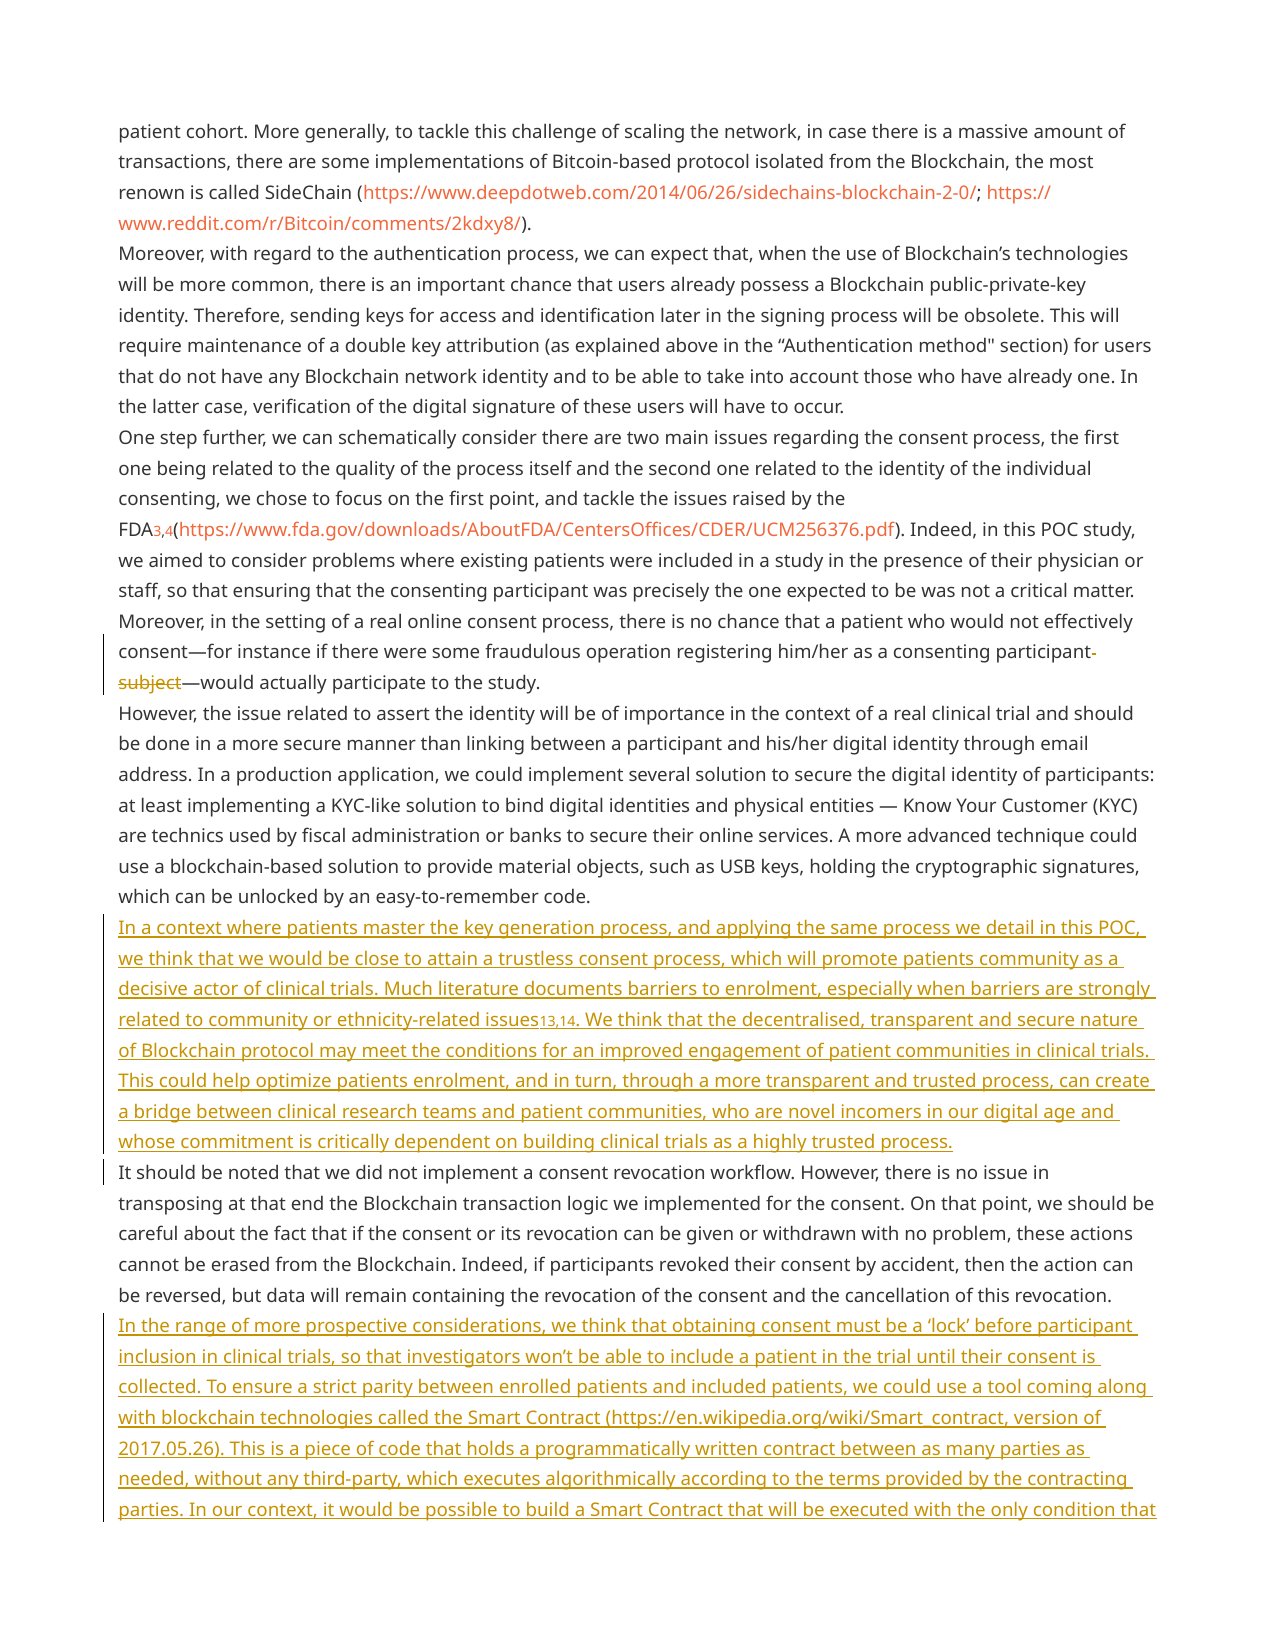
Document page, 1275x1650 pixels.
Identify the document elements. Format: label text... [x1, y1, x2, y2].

text Moreover, with regard to the authentication process, we can expect that, when the use of Blockchain’s technologies will be more common, there is an important chance that users already possess a Blockchain public-private-key identity. Therefore, sending keys for access and identification later in the signing process will be obsolete. This will require maintenance of a double key attribution (as explained above in the “Authentication method" section) for users that do not have any Blockchain network identity and to be able to take into account those who have already one. In the latter case, verification of the digital signature of these users will have to occur. [118, 241, 1157, 419]
text In a context where patients master the key generation process, and applying the same process we detail in this POC, we think that we would be close to attain a trustless consent process, which will promote patients community as a decisive actor of clinical trials. Much literature documents barriers to enrolment, especially when barriers are strongly related to community or ethnicity-related issues13,14. We think that the decentralised, transparent and secure nature of Blockchain protocol may meet the conditions for an improved engagement of patient communities in clinical trials. This could help optimize patients enrolment, and in turn, through a more transparent and trusted process, can create a bridge between clinical research teams and patient communities, who are novel incomers in our digital age and whose commitment is critically dependent on building clinical trials as a highly trusted process. [118, 914, 1157, 1154]
text patient cohort. More generally, to tackle this challenge of scaling the network, in case there is a massive amount of transactions, there are some implementations of Bitcoin-based protocol isolated from the Blockchain, the most renown is called SideChain (https://www.deepdotweb.com/2014/06/26/sidechains-blockchain-2-0/; https://www.reddit.com/r/Bitcoin/comments/2kdxy8/). [118, 118, 1157, 236]
text One step further, we can schematically consider there are two main issues regarding the consent process, the first one being related to the quality of the process itself and the second one related to the identity of the individual consenting, we chose to focus on the first point, and tackle the issues raised by the FDA3,4(https://www.fda.gov/downloads/AboutFDA/CentersOffices/CDER/UCM256376.pdf). Indeed, in this POC study, we aimed to consider problems where existing patients were included in a study in the presence of their physician or staff, so that ensuring that the consenting participant was precisely the one expected to be was not a critical matter. Moreover, in the setting of a real online consent process, there is no chance that a patient who would not effectively consent—for instance if there were some fraudulous operation registering him/her as a consenting participant—would actually participate to the study. [118, 424, 1157, 695]
text It should be noted that we did not implement a consent revocation workflow. However, there is no issue in transposing at that end the Blockchain transaction logic we implemented for the consent. On that point, we should be careful about the fact that if the consent or its revocation can be given or withdrawn with no problem, these actions cannot be erased from the Blockchain. Indeed, if participants revoked their consent by accident, then the action can be reversed, but data will remain containing the revocation of the consent and the cancellation of this revocation. [118, 1159, 1157, 1307]
text However, the issue related to assert the identity will be of importance in the context of a real clinical trial and should be done in a more secure manner than linking between a participant and his/her digital identity through email address. In a production application, we could implement several solution to secure the digital identity of participants: at least implementing a KYC-like solution to bind digital identities and physical entities — Know Your Customer (KYC) are technics used by fiscal administration or banks to secure their online services. A more advanced technique could use a blockchain-based solution to provide material objects, such as USB keys, holding the cryptographic signatures, which can be unlocked by an easy-to-remember code. [118, 700, 1157, 909]
text In the range of more prospective considerations, we think that obtaining consent must be a ‘lock’ before participant inclusion in clinical trials, so that investigators won’t be able to include a patient in the trial until their consent is collected. To ensure a strict parity between enrolled patients and included patients, we could use a tool coming along with blockchain technologies called the Smart Contract (https://en.wikipedia.org/wiki/Smart_contract, version of 2017.05.26). This is a piece of code that holds a programmatically written contract between as many parties as needed, without any third-party, which executes algorithmically according to the terms provided by the contracting parties. In our context, it would be possible to build a Smart Contract that will be executed with the only condition that [118, 1312, 1157, 1518]
